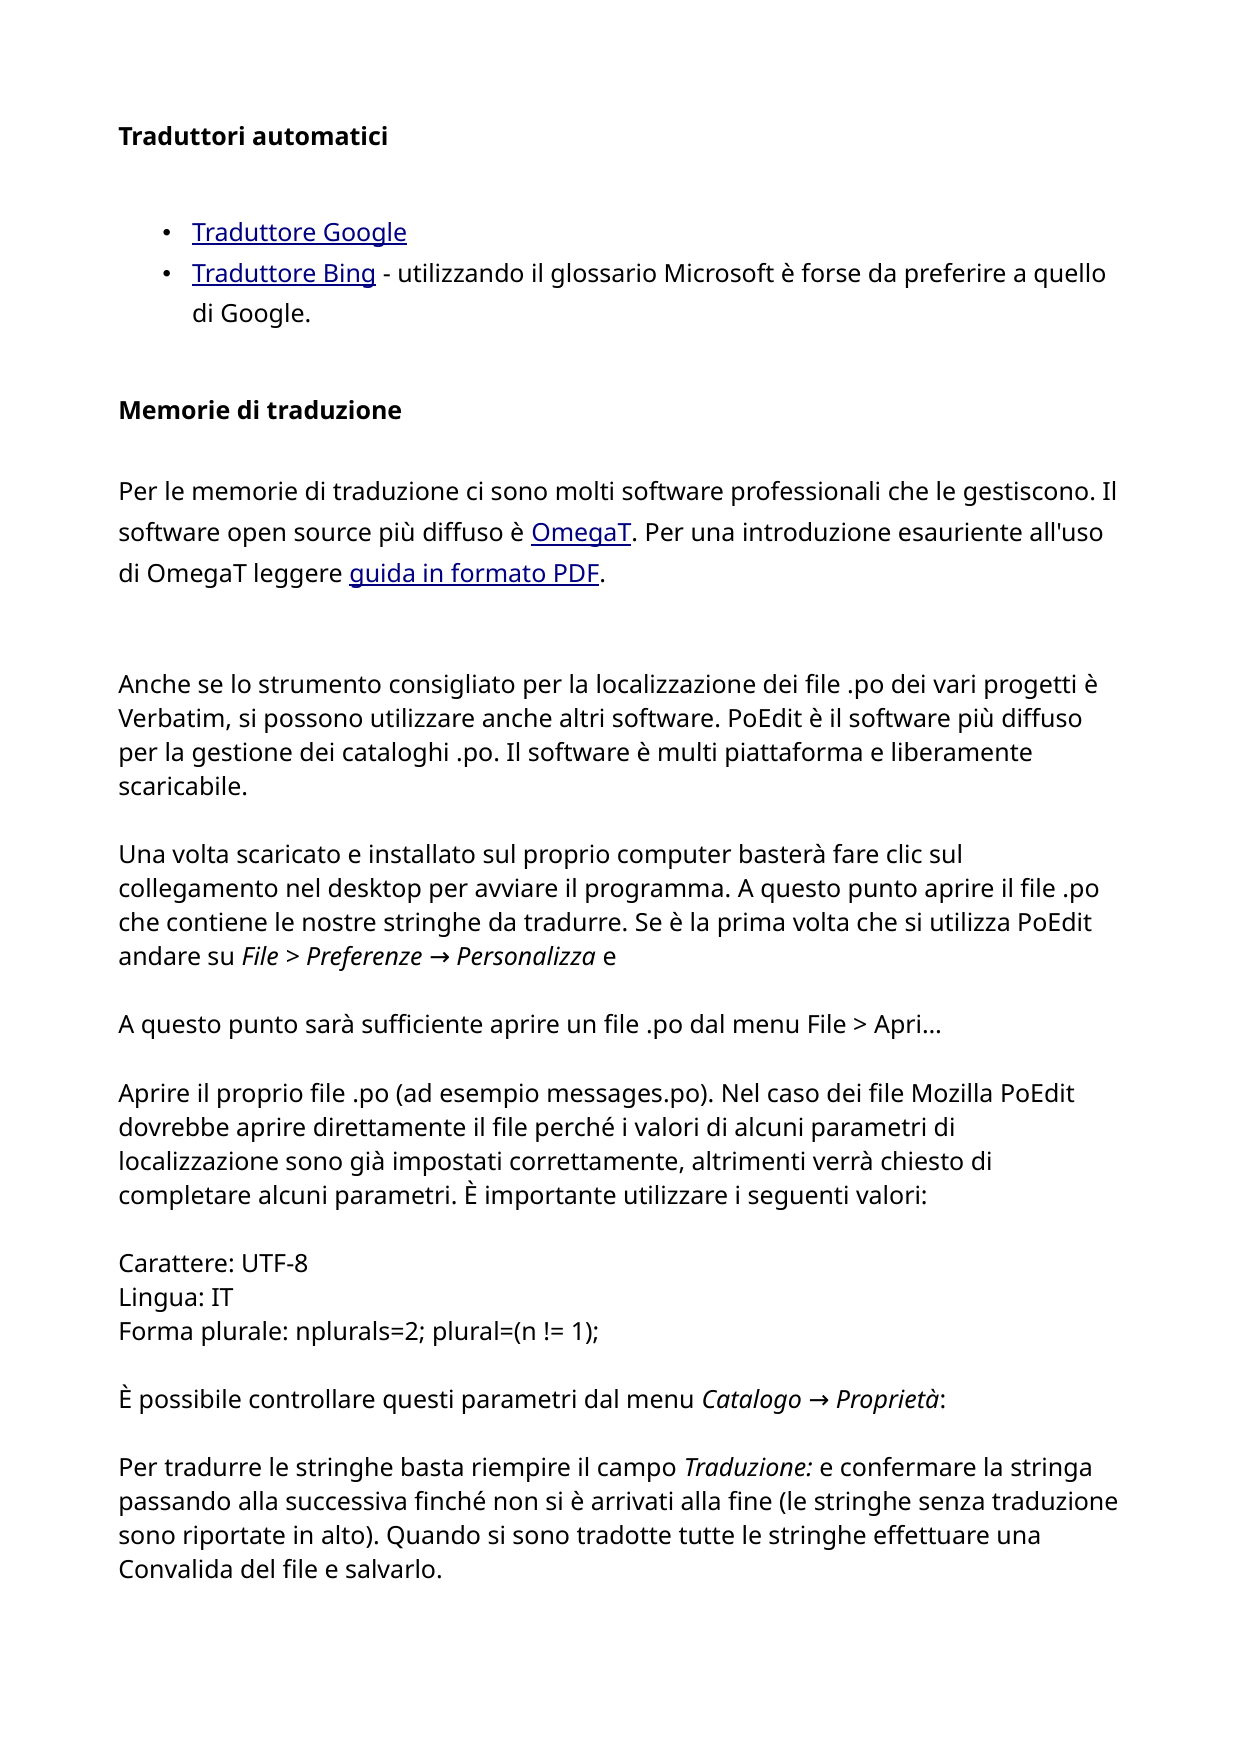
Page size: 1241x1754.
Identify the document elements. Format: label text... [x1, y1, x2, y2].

text Anche se lo strumento consigliato per la localizzazione dei file .po dei vari progetti è Verbatim, si possono utilizzare anche altri software. PoEdit è il software più diffuso per la gestione dei cataloghi .po. Il software è multi piattaforma e liberamente scaricabile. Una volta scaricato e installato sul proprio computer basterà fare clic sul collegamento nel desktop per avviare il programma. A questo punto aprire il file .po che contiene le nostre stringhe da tradurre. Se è la prima volta che si utilizza PoEdit andare su File > Preferenze → Personalizza e A questo punto sarà sufficiente aprire un file .po dal menu File > Apri… Aprire il proprio file .po (ad esempio messages.po). Nel caso dei file Mozilla PoEdit dovrebbe aprire direttamente il file perché i valori di alcuni parametri di localizzazione sono già impostati correttamente, altrimenti verrà chiesto di completare alcuni parametri. È importante utilizzare i seguenti valori: Carattere: UTF-8 Lingua: IT Forma plurale: nplurals=2; plural=(n != 1); È possibile controllare questi parametri dal menu Catalogo → Proprietà: Per tradurre le stringhe basta riempire il campo Traduzione: e confermare la stringa passando alla successiva finché non si è arrivati alla fine (le stringhe senza traduzione sono riportate in alto). Quando si sono tradotte tutte le stringhe effettuare una Convalida del file e salvarlo. [118, 666, 1122, 1620]
text Traduttori automatici [118, 118, 1122, 193]
list Traduttore Bing - utilizzando il glossario Microsoft è forse da preferire a quello di Google. [162, 255, 1122, 330]
text Memorie di traduzione Per le memorie di traduzione ci sono molti software professionali che le gestiscono. Il software open source più diffuso è OmegaT. Per una introduzione esauriente all'uso di OmegaT leggere guida in formato PDF. [118, 351, 1122, 590]
list Traduttore Google [162, 214, 1122, 248]
